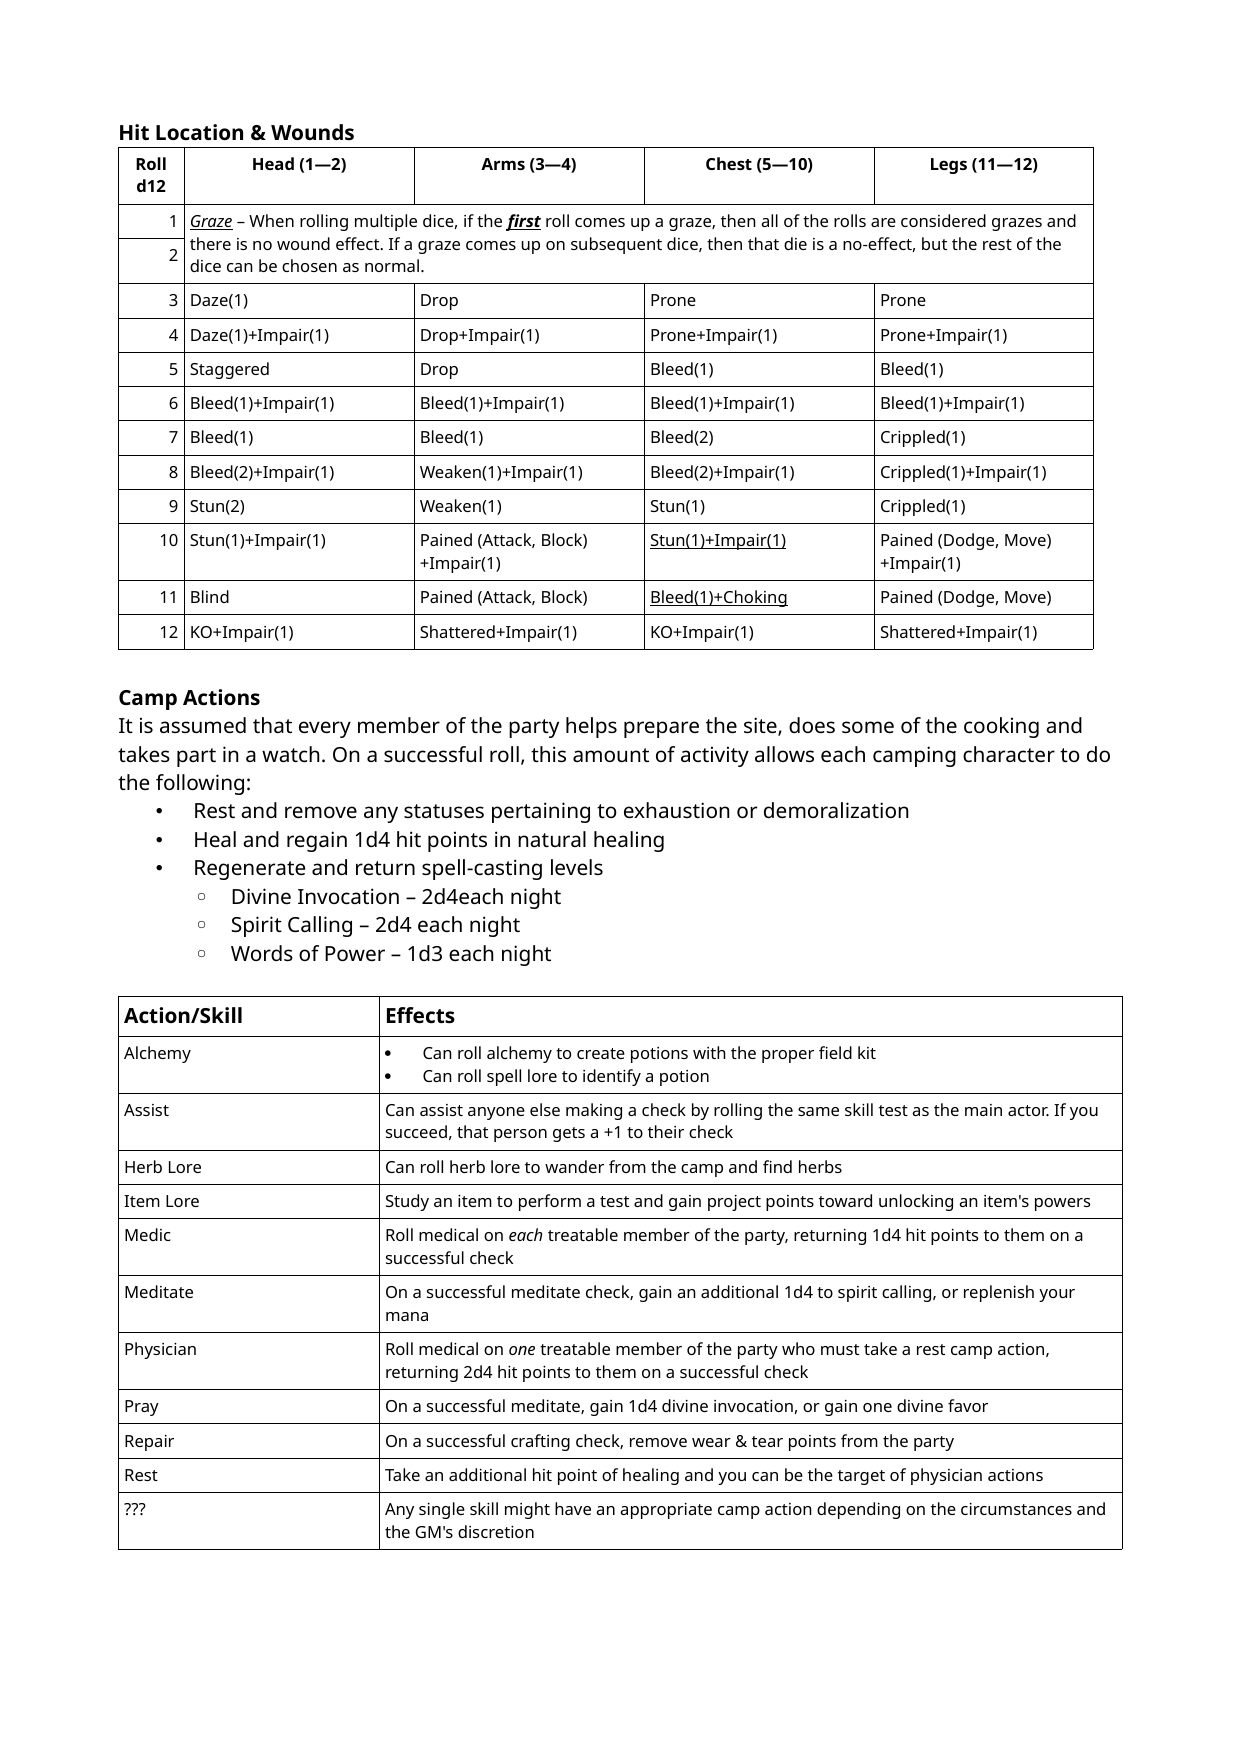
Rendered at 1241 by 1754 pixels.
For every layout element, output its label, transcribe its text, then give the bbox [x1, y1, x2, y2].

table_cell Any single skill might have an appropriate camp action depending on the circumstances and the GM's discretion [380, 1493, 1122, 1549]
table_cell Bleed(1)+Impair(1) [415, 387, 644, 420]
table_header Legs (11—12) [875, 148, 1093, 203]
list Regenerate and return spell-casting levels [156, 853, 1122, 882]
table_cell Prone+Impair(1) [875, 319, 1093, 352]
table_header Roll d12 [119, 148, 184, 203]
table_cell Daze(1)+Impair(1) [185, 319, 414, 352]
table_cell 3 [119, 284, 184, 317]
table_cell Roll medical on one treatable member of the party who must take a rest camp action, returning 2d4 hit points to them on a successful check [380, 1333, 1122, 1389]
table_cell Study an item to perform a test and gain project points toward unlocking an item's powers [380, 1185, 1122, 1218]
table_cell Bleed(2) [645, 421, 874, 454]
table_cell Drop [415, 353, 644, 386]
table_cell Weaken(1) [415, 490, 644, 523]
table_cell Stun(2) [185, 490, 414, 523]
table_cell Bleed(1) [875, 353, 1093, 386]
table_cell Rest [119, 1459, 379, 1492]
list Heal and regain 1d4 hit points in natural healing [156, 825, 1122, 853]
table_cell On a successful meditate check, gain an additional 1d4 to spirit calling, or replenish your mana [380, 1276, 1122, 1332]
table_cell Crippled(1)+Impair(1) [875, 456, 1093, 489]
table_cell Prone+Impair(1) [645, 319, 874, 352]
table_cell Can roll alchemy to create potions with the proper field kit Can roll spell lore to identify a potion [380, 1037, 1122, 1093]
table_cell Shattered+Impair(1) [415, 615, 644, 649]
table_cell Crippled(1) [875, 421, 1093, 454]
table_cell Staggered [185, 353, 414, 386]
table_cell Pained (Dodge, Move)+Impair(1) [875, 524, 1093, 580]
text Camp Actions [118, 683, 1122, 711]
table_cell Can assist anyone else making a check by rolling the same skill test as the main actor. If you succeed, that person gets a +1 to their check [380, 1094, 1122, 1149]
table_cell Bleed(1)+Impair(1) [185, 387, 414, 420]
table_cell Medic [119, 1219, 379, 1275]
table_cell 5 [119, 353, 184, 386]
table_cell Prone [645, 284, 874, 317]
table_cell Bleed(1) [185, 421, 414, 454]
table_cell Take an additional hit point of healing and you can be the target of physician actions [380, 1459, 1122, 1492]
table_cell 1 [119, 205, 184, 238]
table_cell 10 [119, 524, 184, 580]
table_cell Daze(1) [185, 284, 414, 317]
table_cell Assist [119, 1094, 379, 1149]
table_cell Bleed(1) [415, 421, 644, 454]
table_header Action/Skill [119, 997, 379, 1036]
table_cell Repair [119, 1424, 379, 1458]
table_cell Bleed(1) [645, 353, 874, 386]
table_cell Bleed(2)+Impair(1) [645, 456, 874, 489]
table_cell 8 [119, 456, 184, 489]
text Hit Location & Wounds [118, 118, 1122, 147]
table_header Chest (5—10) [645, 148, 874, 203]
table_cell 4 [119, 319, 184, 352]
table_cell 9 [119, 490, 184, 523]
table_cell Pained (Attack, Block)+Impair(1) [415, 524, 644, 580]
table_cell Drop+Impair(1) [415, 319, 644, 352]
table_cell Pray [119, 1390, 379, 1423]
table_cell Crippled(1) [875, 490, 1093, 523]
table_cell Herb Lore [119, 1151, 379, 1184]
list Spirit Calling – 2d4 each night [193, 910, 1122, 939]
table_cell Blind [185, 581, 414, 614]
table_cell Stun(1) [645, 490, 874, 523]
table_cell 2 [119, 239, 184, 283]
table_cell Item Lore [119, 1185, 379, 1218]
table_cell Pained (Attack, Block) [415, 581, 644, 614]
table_cell Bleed(2)+Impair(1) [185, 456, 414, 489]
table_header Arms (3—4) [415, 148, 644, 203]
table_cell 11 [119, 581, 184, 614]
table_cell Shattered+Impair(1) [875, 615, 1093, 649]
table_cell Meditate [119, 1276, 379, 1332]
table_cell On a successful crafting check, remove wear & tear points from the party [380, 1424, 1122, 1458]
table_cell Stun(1)+Impair(1) [645, 524, 874, 580]
table_cell Stun(1)+Impair(1) [185, 524, 414, 580]
table_cell Graze – When rolling multiple dice, if the first roll comes up a graze, then all of the rolls are considered grazes and there is no wound effect. If a graze comes up on subsequent dice, then that die is a no-effect, but the rest of the dice can be chosen as normal. [185, 205, 1093, 283]
table_cell 12 [119, 615, 184, 649]
table_header Effects [380, 997, 1122, 1036]
table_cell On a successful meditate, gain 1d4 divine invocation, or gain one divine favor [380, 1390, 1122, 1423]
table_cell Pained (Dodge, Move) [875, 581, 1093, 614]
table_cell 7 [119, 421, 184, 454]
table_cell KO+Impair(1) [645, 615, 874, 649]
table_cell Weaken(1)+Impair(1) [415, 456, 644, 489]
table_cell Bleed(1)+Impair(1) [645, 387, 874, 420]
table_cell Physician [119, 1333, 379, 1389]
table_cell Drop [415, 284, 644, 317]
list Divine Invocation – 2d4each night [193, 882, 1122, 910]
table_cell Bleed(1)+Impair(1) [875, 387, 1093, 420]
table_cell Can roll herb lore to wander from the camp and find herbs [380, 1151, 1122, 1184]
table_cell Bleed(1)+Choking [645, 581, 874, 614]
table_cell Alchemy [119, 1037, 379, 1093]
table_cell Prone [875, 284, 1093, 317]
list Rest and remove any statuses pertaining to exhaustion or demoralization [156, 797, 1122, 825]
table_cell 6 [119, 387, 184, 420]
table_cell Roll medical on each treatable member of the party, returning 1d4 hit points to them on a successful check [380, 1219, 1122, 1275]
table_cell ??? [119, 1493, 379, 1549]
table_cell KO+Impair(1) [185, 615, 414, 649]
table_header Head (1—2) [185, 148, 414, 203]
list Words of Power – 1d3 each night [193, 939, 1122, 967]
text It is assumed that every member of the party helps prepare the site, does some of the cooking and takes part in a watch. On a successful roll, this amount of activity allows each camping character to do the following: [118, 711, 1122, 797]
